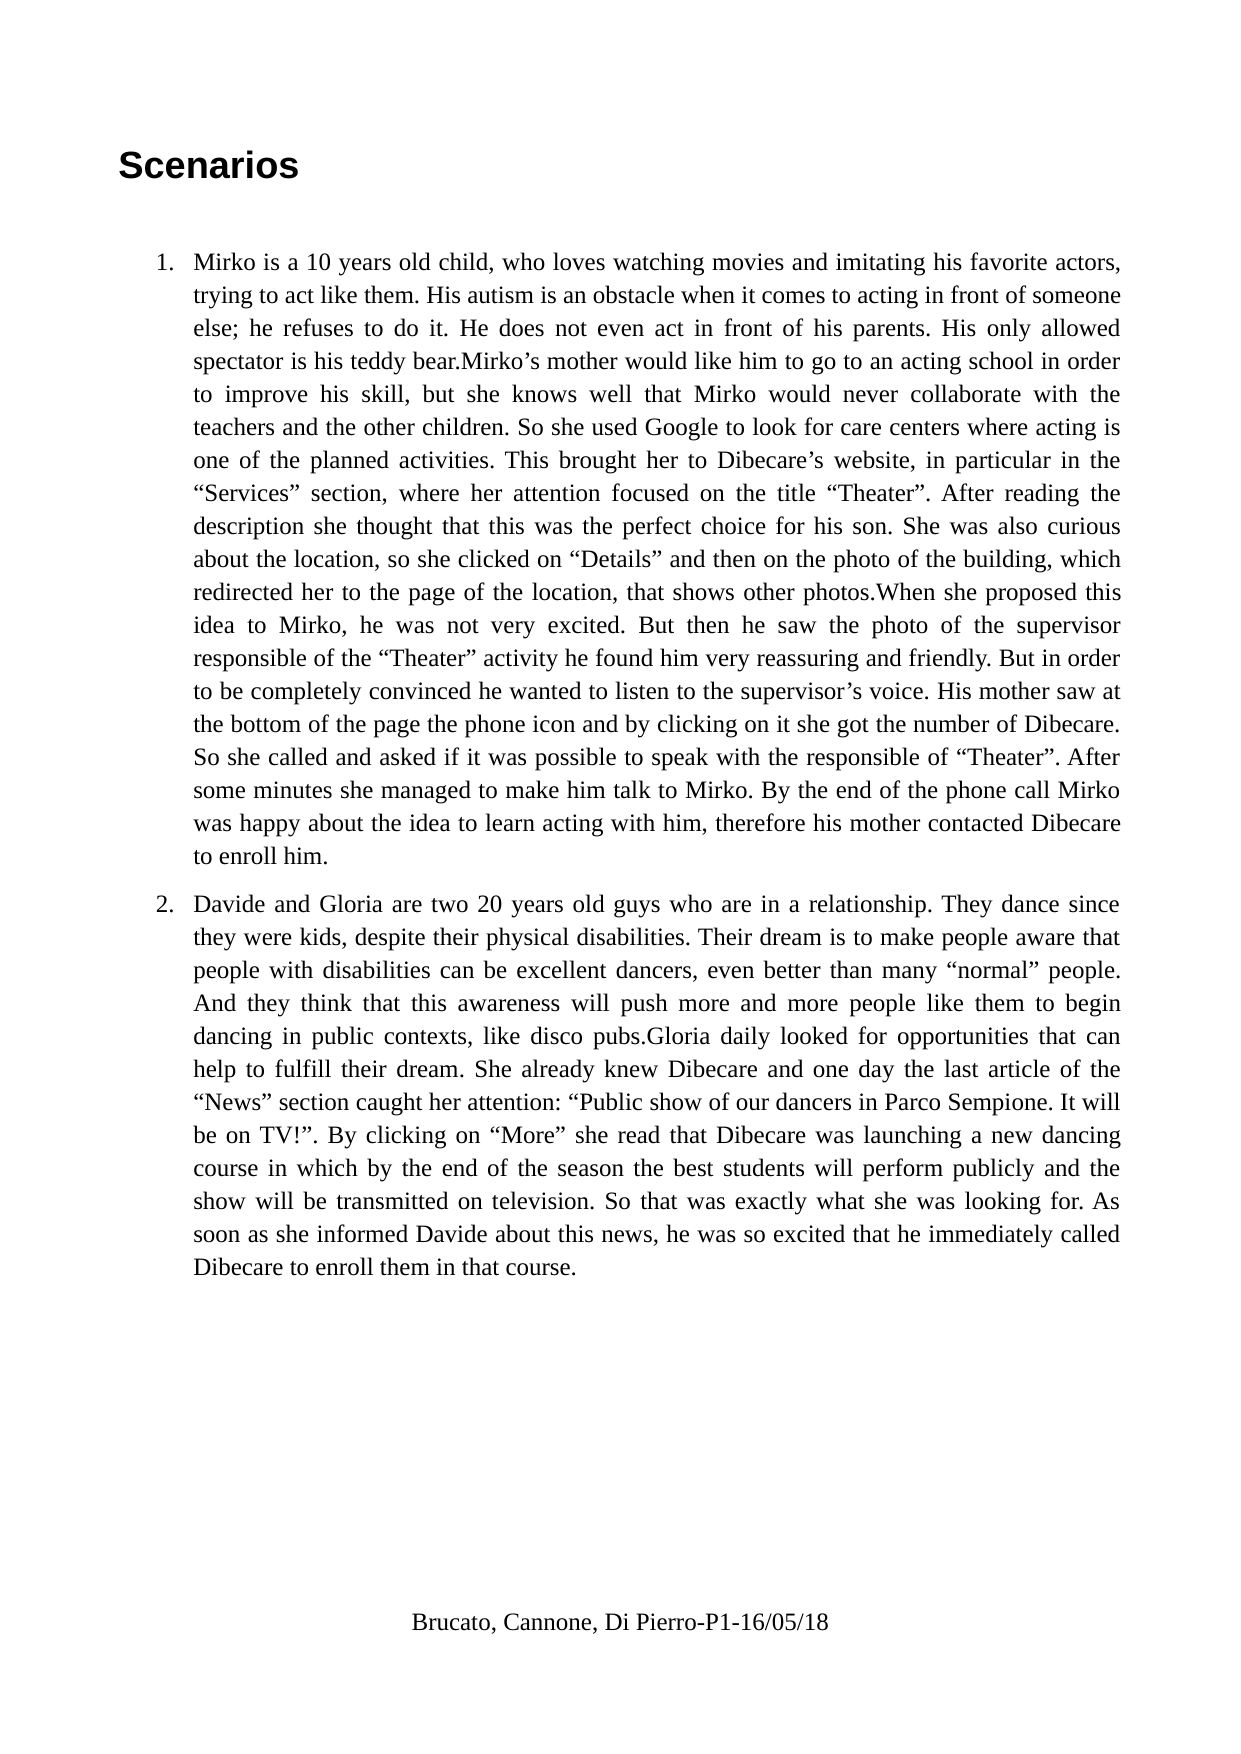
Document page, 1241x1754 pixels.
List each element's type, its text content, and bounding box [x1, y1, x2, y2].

list Mirko is a 10 years old child, who loves watching movies and imitating his favorite actors, trying to act like them. His autism is an obstacle when it comes to acting in front of someone else; he refuses to do it. He does not even act in front of his parents. His only allowed spectator is his teddy bear.Mirko’s mother would like him to go to an acting school in order to improve his skill, but she knows well that Mirko would never collaborate with the teachers and the other children. So she used Google to look for care centers where acting is one of the planned activities. This brought her to Dibecare’s website, in particular in the “Services” section, where her attention focused on the title “Theater”. After reading the description she thought that this was the perfect choice for his son. She was also curious about the location, so she clicked on “Details” and then on the photo of the building, which redirected her to the page of the location, that shows other photos.When she proposed this idea to Mirko, he was not very excited. But then he saw the photo of the supervisor responsible of the “Theater” activity he found him very reassuring and friendly. But in order to be completely convinced he wanted to listen to the supervisor’s voice. His mother saw at the bottom of the page the phone icon and by clicking on it she got the number of Dibecare. So she called and asked if it was possible to speak with the responsible of “Theater”. After some minutes she managed to make him talk to Mirko. By the end of the phone call Mirko was happy about the idea to learn acting with him, therefore his mother contacted Dibecare to enroll him. [156, 247, 1122, 870]
list Davide and Gloria are two 20 years old guys who are in a relationship. They dance since they were kids, despite their physical disabilities. Their dream is to make people aware that people with disabilities can be excellent dancers, even better than many “normal” people. And they think that this awareness will push more and more people like them to begin dancing in public contexts, like disco pubs.Gloria daily looked for opportunities that can help to fulfill their dream. She already knew Dibecare and one day the last article of the “News” section caught her attention: “Public show of our dancers in Parco Sempione. It will be on TV!”. By clicking on “More” she read that Dibecare was launching a new dancing course in which by the end of the season the best students will perform publicly and the show will be transmitted on television. So that was exactly what she was looking for. As soon as she informed Davide about this news, he was so excited that he immediately called Dibecare to enroll them in that course. [156, 889, 1122, 1281]
subtitle Scenarios [118, 143, 1122, 187]
